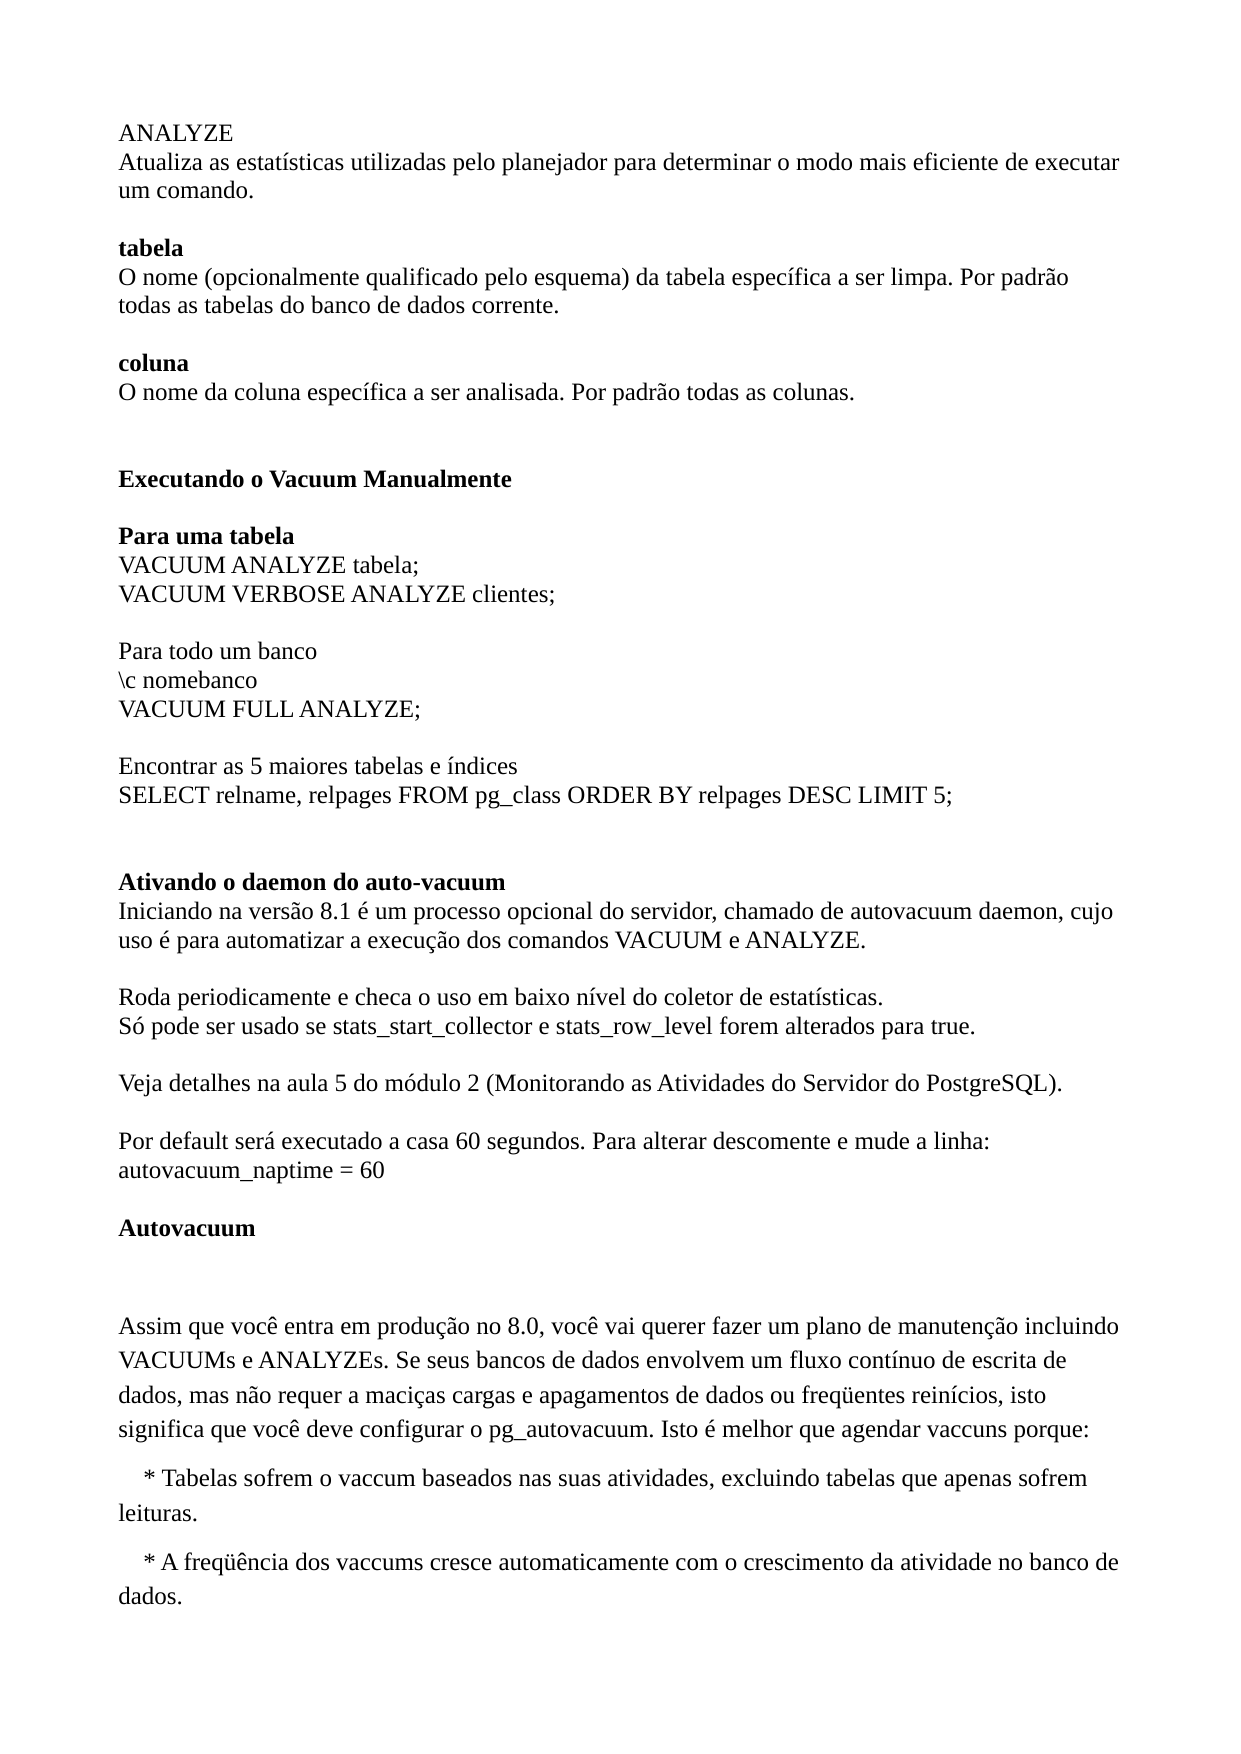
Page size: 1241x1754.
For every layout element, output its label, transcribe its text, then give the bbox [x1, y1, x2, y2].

text Executando o Vacuum Manualmente Para uma tabela VACUUM ANALYZE tabela; VACUUM VERBOSE ANALYZE clientes; Para todo um banco \c nomebanco VACUUM FULL ANALYZE; Encontrar as 5 maiores tabelas e índices SELECT relname, relpages FROM pg_class ORDER BY relpages DESC LIMIT 5; [118, 464, 1122, 809]
text ANALYZE Atualiza as estatísticas utilizadas pelo planejador para determinar o modo mais eficiente de executar um comando. tabela O nome (opcionalmente qualificado pelo esquema) da tabela específica a ser limpa. Por padrão todas as tabelas do banco de dados corrente. coluna O nome da coluna específica a ser analisada. Por padrão todas as colunas. [118, 118, 1122, 406]
text Autovacuum [118, 1213, 1122, 1241]
text Ativando o daemon do auto-vacuum Iniciando na versão 8.1 é um processo opcional do servidor, chamado de autovacuum daemon, cujo uso é para automatizar a execução dos comandos VACUUM e ANALYZE. Roda periodicamente e checa o uso em baixo nível do coletor de estatísticas. Só pode ser usado se stats_start_collector e stats_row_level forem alterados para true. Veja detalhes na aula 5 do módulo 2 (Monitorando as Atividades do Servidor do PostgreSQL). Por default será executado a casa 60 segundos. Para alterar descomente e mude a linha: autovacuum_naptime = 60 [118, 867, 1122, 1183]
text * Tabelas sofrem o vaccum baseados nas suas atividades, excluindo tabelas que apenas sofrem leituras. [118, 1463, 1122, 1527]
text Assim que você entra em produção no 8.0, você vai querer fazer um plano de manutenção incluindo VACUUMs e ANALYZEs. Se seus bancos de dados envolvem um fluxo contínuo de escrita de dados, mas não requer a maciças cargas e apagamentos de dados ou freqüentes reinícios, isto significa que você deve configurar o pg_autovacuum. Isto é melhor que agendar vaccuns porque: [118, 1311, 1122, 1443]
text * A freqüência dos vaccums cresce automaticamente com o crescimento da atividade no banco de dados. [118, 1547, 1122, 1610]
